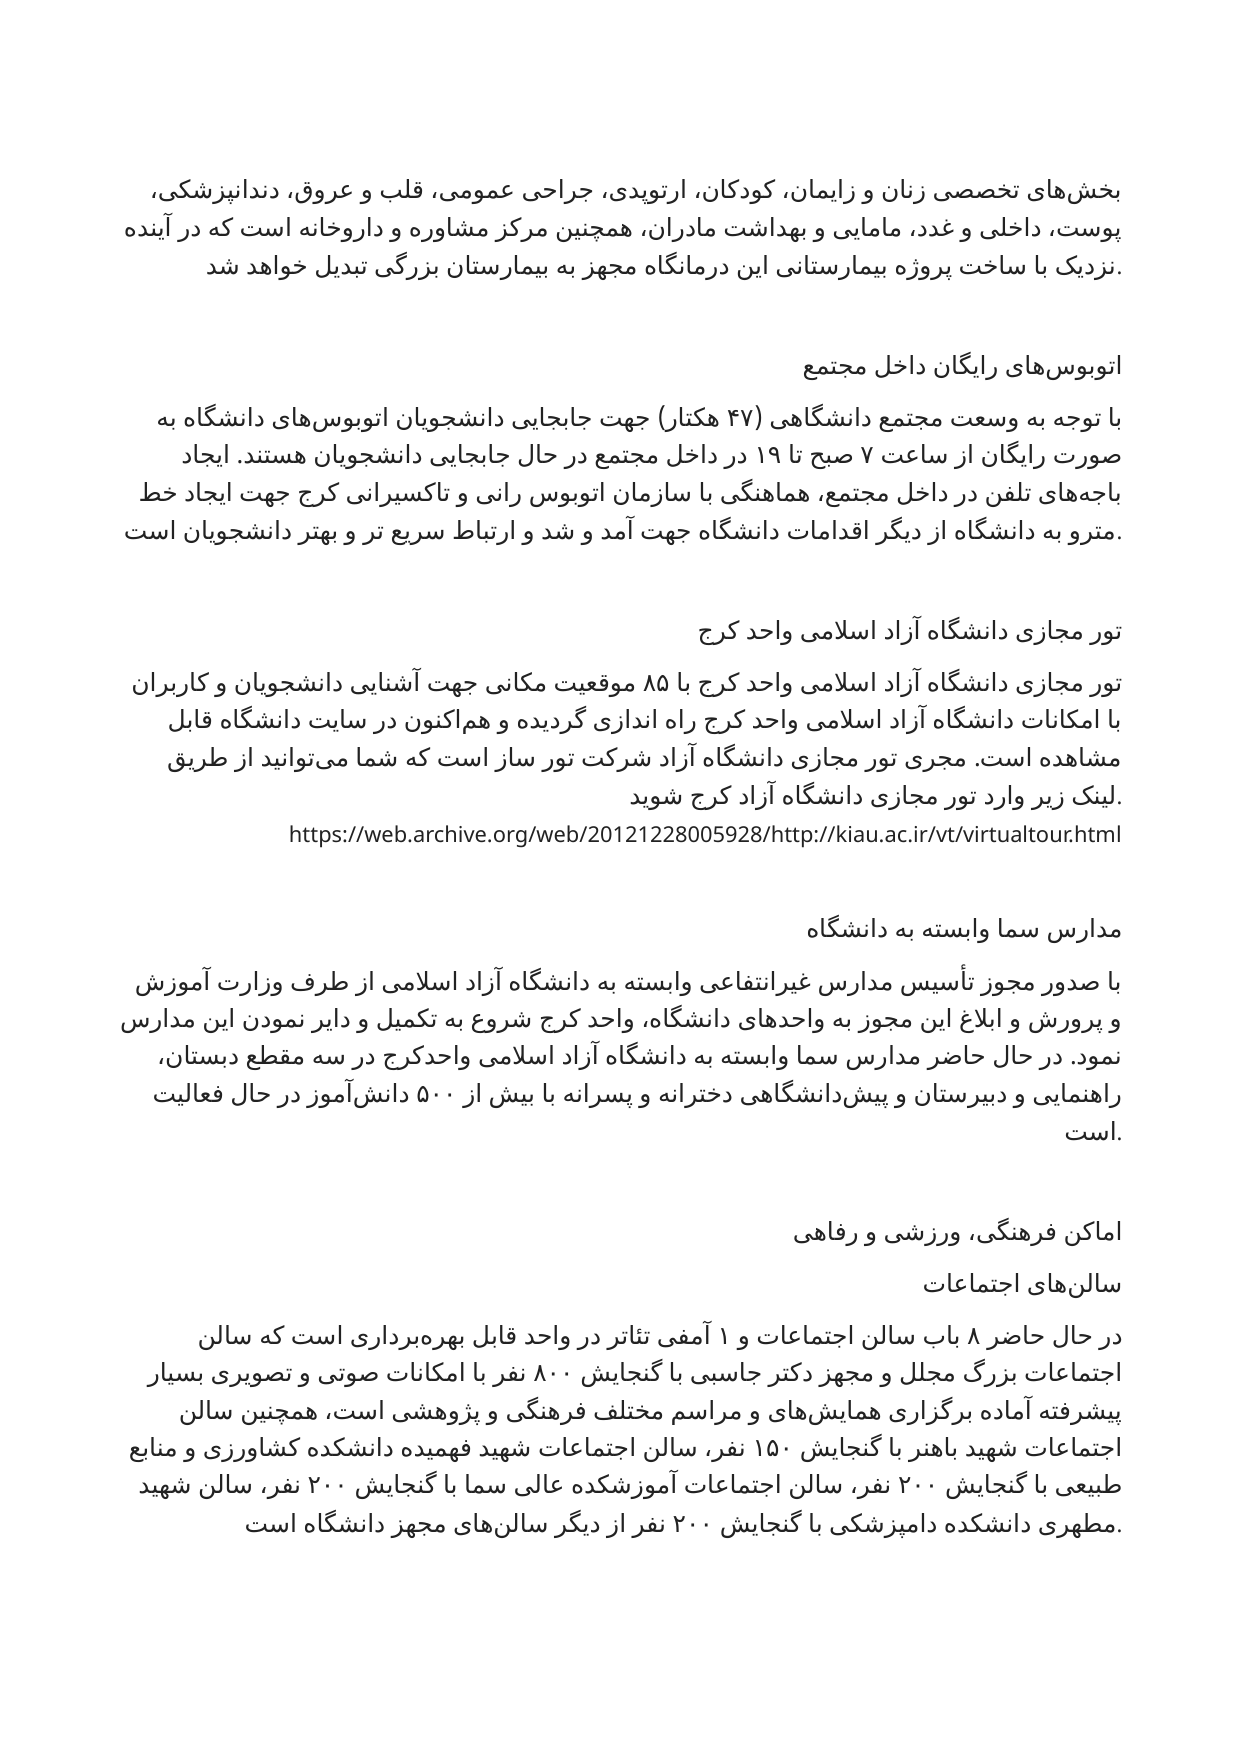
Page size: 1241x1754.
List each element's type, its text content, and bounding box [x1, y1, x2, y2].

text تور مجازی دانشگاه آزاد اسلامی واحد کرج [118, 617, 1122, 649]
text در حال حاضر ۸ باب سالن اجتماعات و ۱ آمفی تئاتر در واحد قابل بهره‌برداری است که سالن اجتماعات بزرگ مجلل و مجهز دکتر جاسبی با گنجایش ۸۰۰ نفر با امکانات صوتی و تصویری بسیار پیشرفته آماده برگزاری همایش‌های و مراسم مختلف فرهنگی و پژوهشی است، همچنین سالن اجتماعات شهید باهنر با گنجایش ۱۵۰ نفر، سالن اجتماعات شهید فهمیده دانشکده کشاورزی و منابع طبیعی با گنجایش ۲۰۰ نفر، سالن اجتماعات آموزشکده عالی سما با گنجایش ۲۰۰ نفر، سالن شهید مطهری دانشکده دامپزشکی با گنجایش ۲۰۰ نفر از دیگر سالن‌های مجهز دانشگاه است. [118, 1322, 1122, 1542]
text مدارس سما وابسته به دانشگاه [118, 916, 1122, 948]
text سالن‌های اجتماعات [118, 1270, 1122, 1302]
text تور مجازی دانشگاه آزاد اسلامی واحد کرج با ۸۵ موقعیت مکانی جهت آشنایی دانشجویان و کاربران با امکانات دانشگاه آزاد اسلامی واحد کرج راه اندازی گردیده و هم‌اکنون در سایت دانشگاه قابل مشاهده است. مجری تور مجازی دانشگاه آزاد شرکت تور ساز است که شما می‌توانید از طریق لینک زیر وارد تور مجازی دانشگاه آزاد کرج شوید. https://web.archive.org/web/20121228005928/http://kiau.ac.ir/vt/virtualtour.html [118, 669, 1122, 849]
text اتوبوس‌های رایگان داخل مجتمع [118, 352, 1122, 384]
text درمانگاه سیدالشهدا وابسته به دانشگاه آزاد اسلامی واحد کرج با دارا بودن ۱۷ پزشک متخصص و عمومی به‌طور شبانه روزی آماده سرویس دهی به دانشجویان، استادن و کارکنان دانشگاه همچنین اقشار مختلف مردم کرج است. این درمانگاه شامل بخش‌های عمومی، آزمایشگاه، فیزیوتراپی، بخش‌های تخصصی زنان و زایمان، کودکان، ارتوپدی، جراحی عمومی، قلب و عروق، دندانپزشکی، پوست، داخلی و غدد، مامایی و بهداشت مادران، همچنین مرکز مشاوره و داروخانه است که در آینده نزدیک با ساخت پروژه بیمارستانی این درمانگاه مجهز به بیمارستان بزرگی تبدیل خواهد شد. [118, 176, 1122, 285]
text با صدور مجوز تأسیس مدارس غیرانتفاعی وابسته به دانشگاه آزاد اسلامی از طرف وزارت آموزش و پرورش و ابلاغ این مجوز به واحدهای دانشگاه، واحد کرج شروع به تکمیل و دایر نمودن این مدارس نمود. در حال حاضر مدارس سما وابسته به دانشگاه آزاد اسلامی واحدکرج در سه مقطع دبستان، راهنمایی و دبیرستان و پیش‌دانشگاهی دخترانه و پسرانه با بیش از ۵۰۰ دانش‌آموز در حال فعالیت است. [118, 967, 1122, 1151]
text اماکن فرهنگی، ورزشی و رفاهی [118, 1218, 1122, 1251]
text با توجه به وسعت مجتمع دانشگاهی (۴۷ هکتار) جهت جابجایی دانشجویان اتوبوس‌های دانشگاه به صورت رایگان از ساعت ۷ صبح تا ۱۹ در داخل مجتمع در حال جابجایی دانشجویان هستند. ایجاد باجه‌های تلفن در داخل مجتمع، هماهنگی با سازمان اتوبوس رانی و تاکسیرانی کرج جهت ایجاد خط مترو به دانشگاه از دیگر اقدامات دانشگاه جهت آمد و شد و ارتباط سریع تر و بهتر دانشجویان است. [118, 404, 1122, 550]
